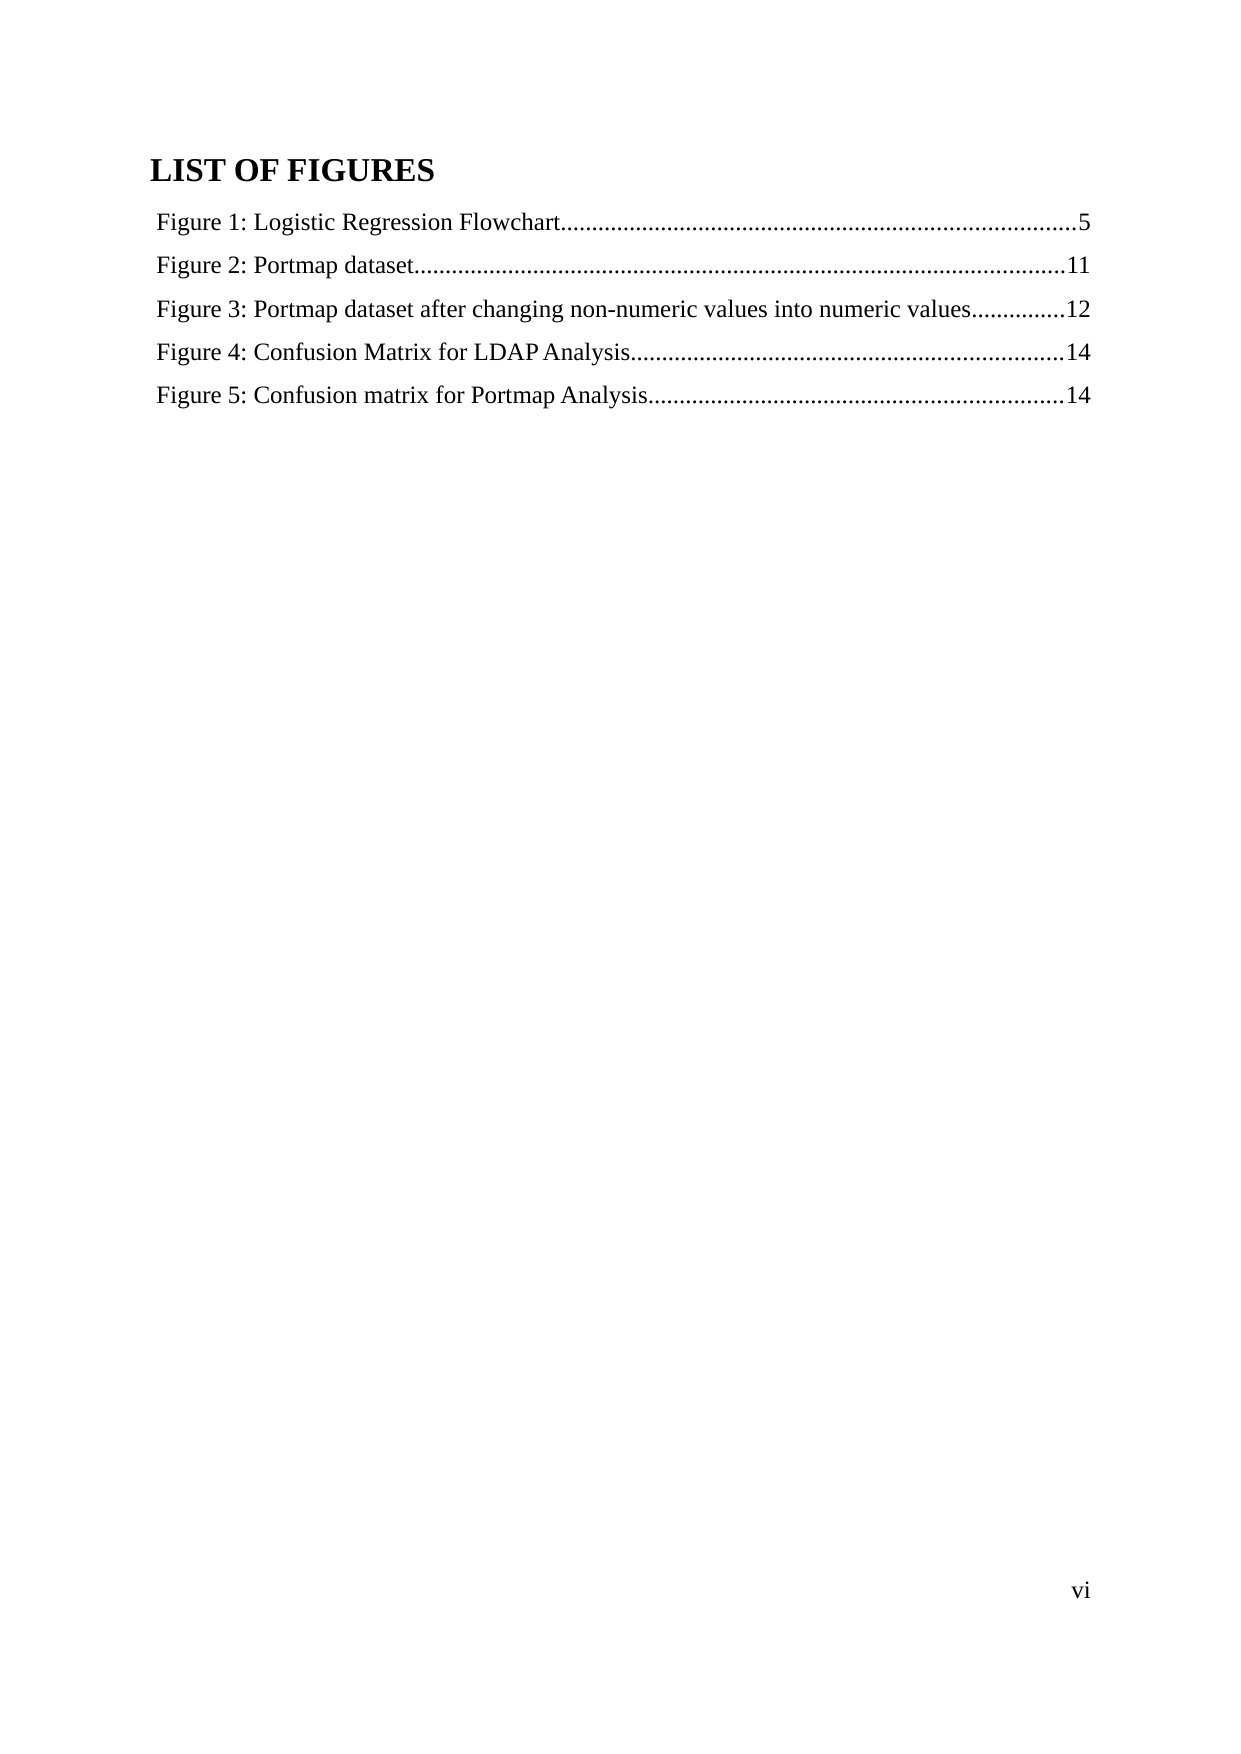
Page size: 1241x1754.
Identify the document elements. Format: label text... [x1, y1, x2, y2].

text Figure 1: Logistic Regression Flowchart 5 [150, 207, 1091, 236]
text Figure 4: Confusion Matrix for LDAP Analysis 14 [150, 337, 1091, 366]
text Figure 5: Confusion matrix for Portmap Analysis 14 [150, 380, 1091, 409]
text Figure 2: Portmap dataset 11 [150, 251, 1091, 279]
subtitle LIST OF FIGURES [150, 150, 1091, 188]
text Figure 3: Portmap dataset after changing non-numeric values into numeric values 12 [150, 294, 1091, 322]
